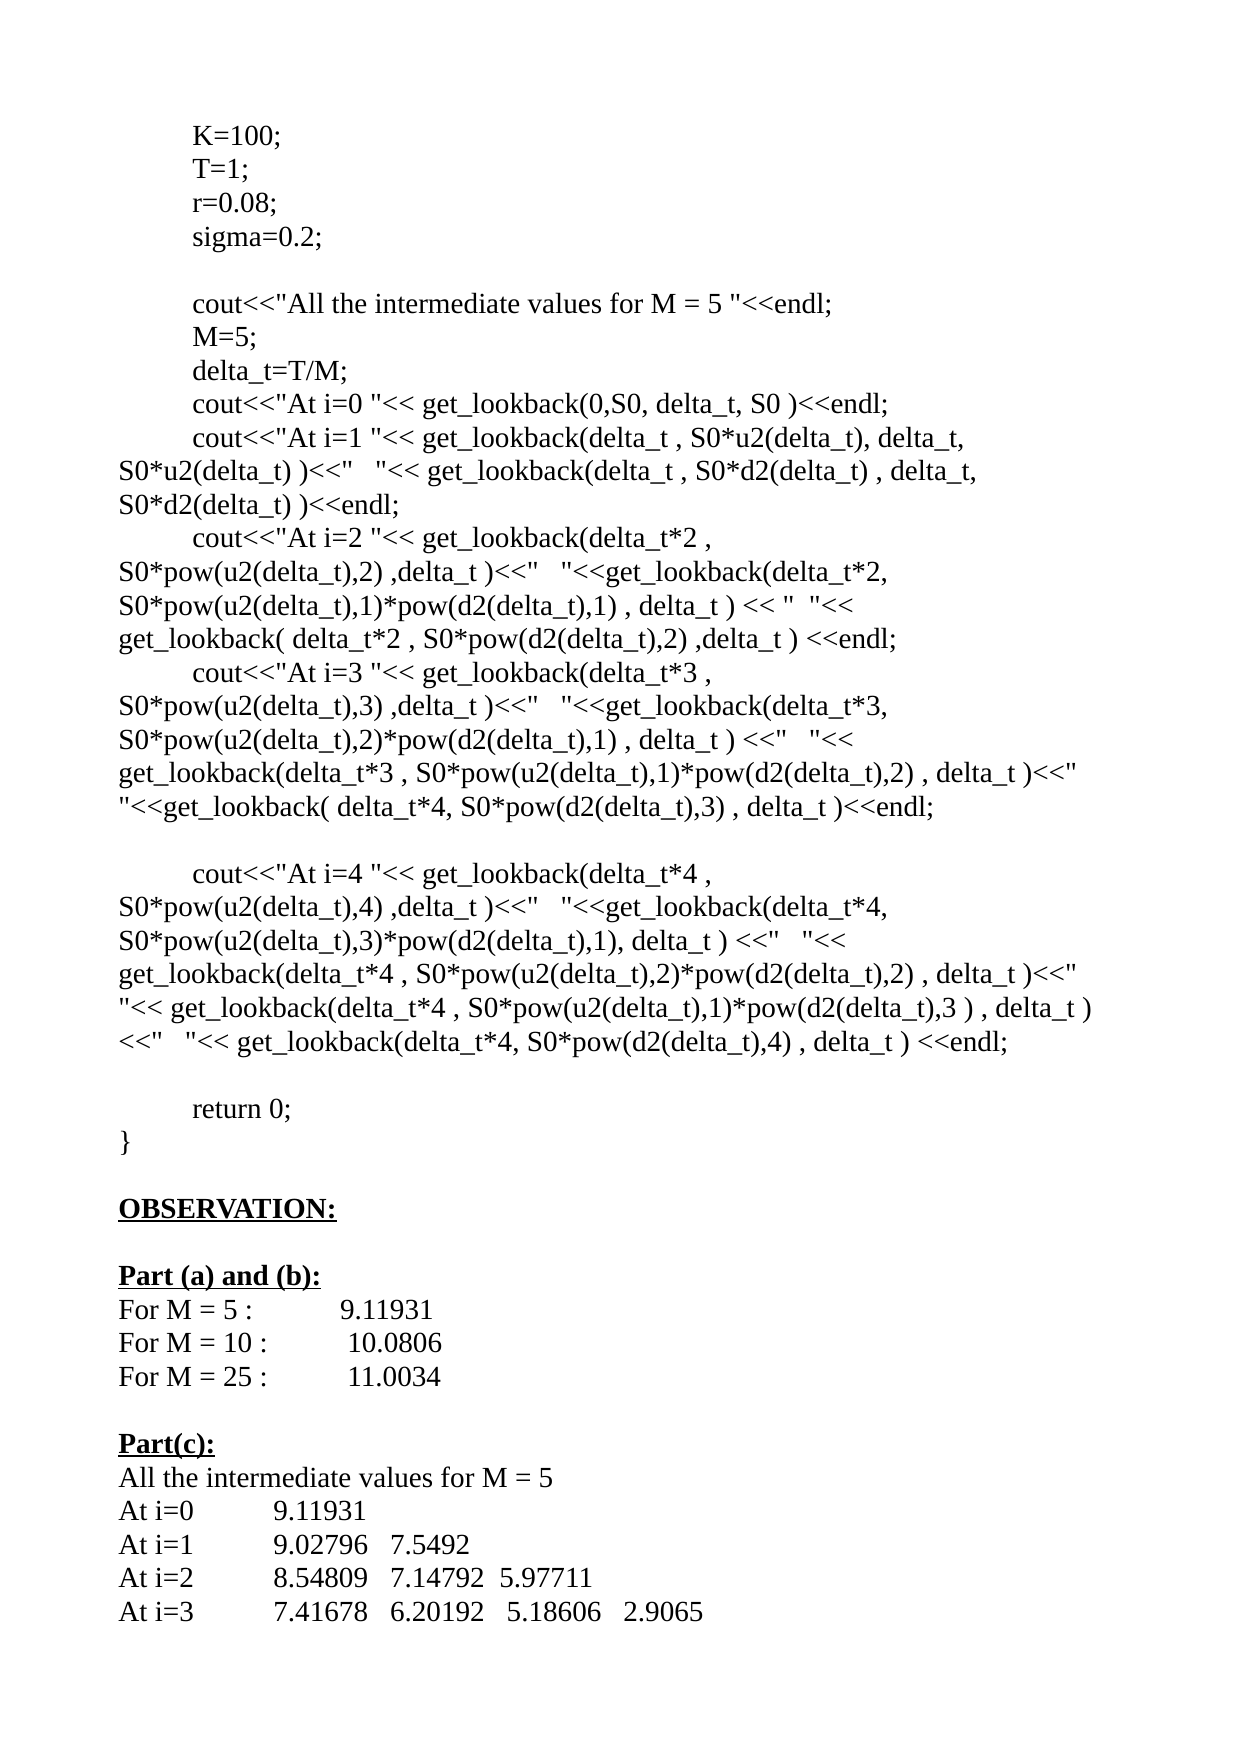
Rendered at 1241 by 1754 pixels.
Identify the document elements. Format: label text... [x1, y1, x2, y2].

text Part (a) and (b): [118, 1258, 1122, 1292]
text For M = 25 : 11.0034 [118, 1359, 1122, 1393]
text return 0; [118, 1091, 1122, 1124]
text cout<<"At i=0 "<< get_lookback(0,S0, delta_t, S0 )<<endl; [118, 386, 1122, 420]
text cout<<"At i=2 "<< get_lookback(delta_t*2 , S0*pow(u2(delta_t),2) ,delta_t )<<" "<<get_lookback(delta_t*2, S0*pow(u2(delta_t),1)*pow(d2(delta_t),1) , delta_t ) << " "<< get_lookback( delta_t*2 , S0*pow(d2(delta_t),2) ,delta_t ) <<endl; [118, 521, 1122, 655]
text OBSERVATION: [118, 1191, 1122, 1225]
text cout<<"All the intermediate values for M = 5 "<<endl; [118, 286, 1122, 319]
text For M = 10 : 10.0806 [118, 1326, 1122, 1359]
text At i=0 9.11931 [118, 1493, 1122, 1527]
text cout<<"At i=3 "<< get_lookback(delta_t*3 , S0*pow(u2(delta_t),3) ,delta_t )<<" "<<get_lookback(delta_t*3, S0*pow(u2(delta_t),2)*pow(d2(delta_t),1) , delta_t ) <<" "<< get_lookback(delta_t*3 , S0*pow(u2(delta_t),1)*pow(d2(delta_t),2) , delta_t )<<" "<<get_lookback( delta_t*4, S0*pow(d2(delta_t),3) , delta_t )<<endl; [118, 655, 1122, 822]
text For M = 5 : 9.11931 [118, 1292, 1122, 1326]
text At i=2 8.54809 7.14792 5.97711 [118, 1560, 1122, 1594]
text T=1; [118, 152, 1122, 185]
text r=0.08; [118, 185, 1122, 219]
text M=5; [118, 319, 1122, 353]
text delta_t=T/M; [118, 353, 1122, 386]
text } [118, 1124, 1122, 1158]
text Part(c): [118, 1426, 1122, 1460]
text At i=3 7.41678 6.20192 5.18606 2.9065 [118, 1594, 1122, 1627]
text All the intermediate values for M = 5 [118, 1460, 1122, 1493]
text At i=1 9.02796 7.5492 [118, 1527, 1122, 1560]
text sigma=0.2; [118, 219, 1122, 252]
text K=100; [118, 118, 1122, 152]
text cout<<"At i=4 "<< get_lookback(delta_t*4 , S0*pow(u2(delta_t),4) ,delta_t )<<" "<<get_lookback(delta_t*4, S0*pow(u2(delta_t),3)*pow(d2(delta_t),1), delta_t ) <<" "<< get_lookback(delta_t*4 , S0*pow(u2(delta_t),2)*pow(d2(delta_t),2) , delta_t )<<" "<< get_lookback(delta_t*4 , S0*pow(u2(delta_t),1)*pow(d2(delta_t),3 ) , delta_t ) <<" "<< get_lookback(delta_t*4, S0*pow(d2(delta_t),4) , delta_t ) <<endl; [118, 856, 1122, 1057]
text cout<<"At i=1 "<< get_lookback(delta_t , S0*u2(delta_t), delta_t, S0*u2(delta_t) )<<" "<< get_lookback(delta_t , S0*d2(delta_t) , delta_t, S0*d2(delta_t) )<<endl; [118, 420, 1122, 521]
